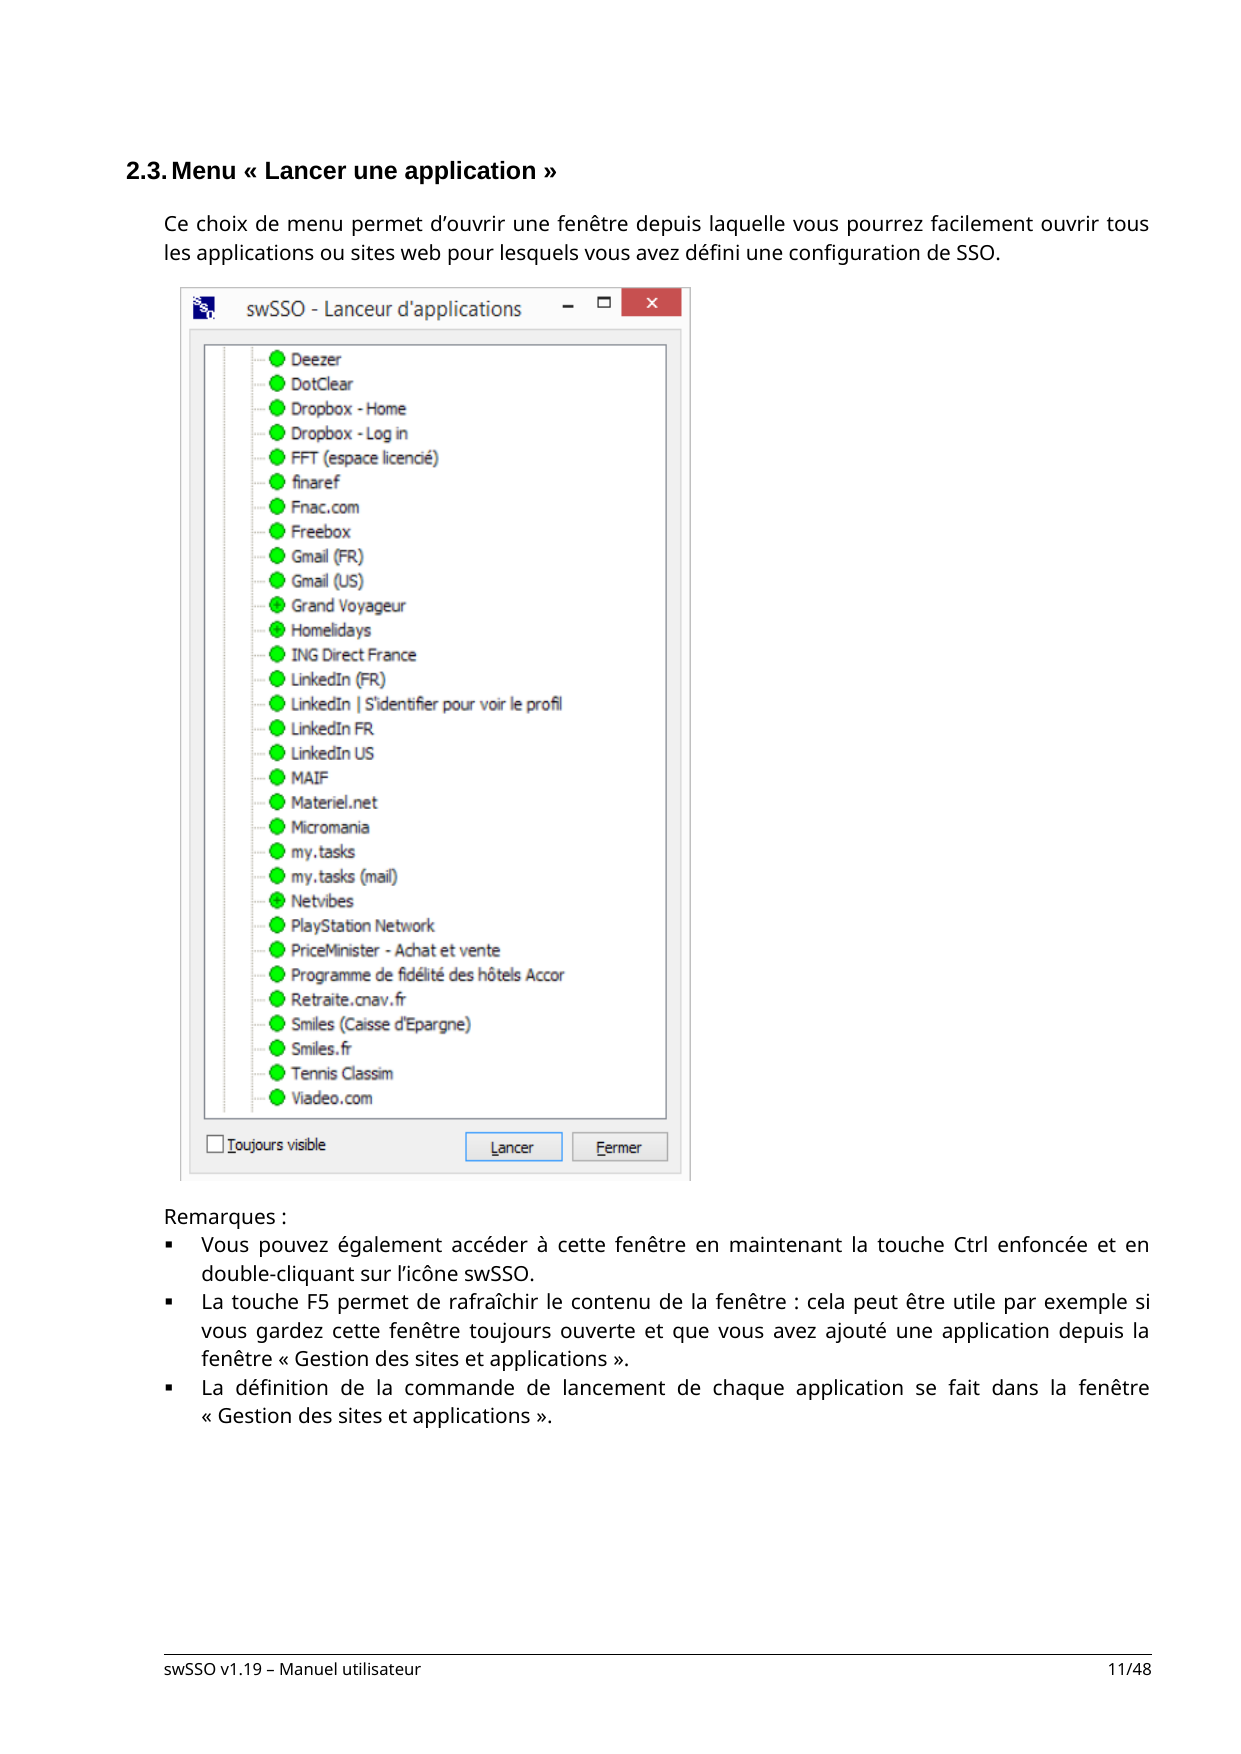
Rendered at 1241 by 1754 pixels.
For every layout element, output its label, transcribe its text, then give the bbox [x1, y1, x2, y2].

list Vous pouvez également accéder à cette fenêtre en maintenant la touche Ctrl enfoncée et en double-cliquant sur l’icône swSSO. [164, 1231, 1152, 1287]
text Remarques : [164, 1202, 1152, 1231]
list La touche F5 permet de rafraîchir le contenu de la fenêtre : cela peut être utile par exemple si vous gardez cette fenêtre toujours ouverte et que vous avez ajouté une application depuis la fenêtre « Gestion des sites et applications ». [164, 1287, 1152, 1373]
list La définition de la commande de lancement de chaque application se fait dans la fenêtre « Gestion des sites et applications ». [164, 1373, 1152, 1430]
text Ce choix de menu permet d’ouvrir une fenêtre depuis laquelle vous pourrez facilement ouvrir tous les applications ou sites web pour lesquels vous avez défini une configuration de SSO. [164, 209, 1152, 266]
subtitle Menu « Lancer une application » [126, 156, 1152, 184]
